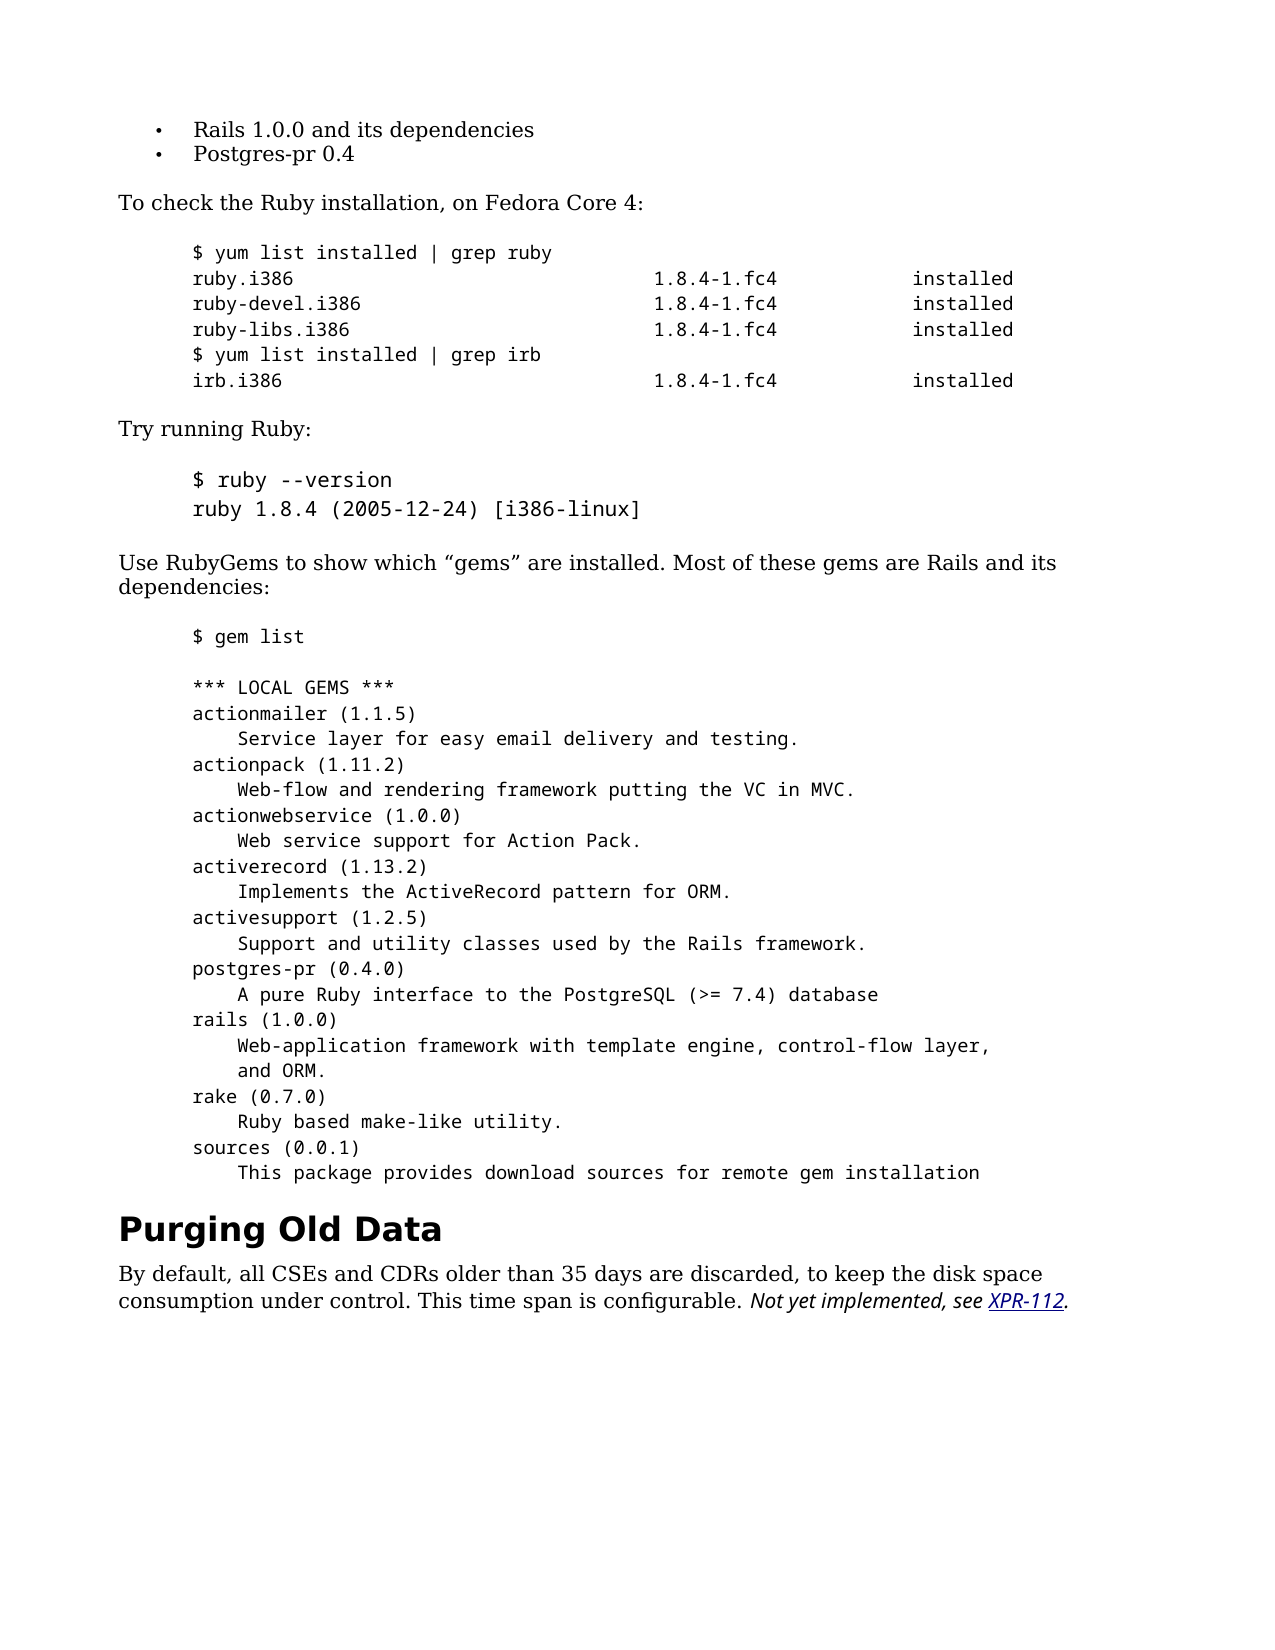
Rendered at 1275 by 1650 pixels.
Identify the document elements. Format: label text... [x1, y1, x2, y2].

text Web-flow and rendering framework putting the VC in MVC. [192, 777, 1157, 802]
text ruby 1.8.4 (2005-12-24) [i386-linux] [192, 494, 1157, 522]
text rails (1.0.0) [192, 1006, 1157, 1032]
subtitle Purging Old Data [118, 1210, 1157, 1249]
list Rails 1.0.0 and its dependencies [156, 118, 1157, 142]
text By default, all CSEs and CDRs older than 35 days are discarded, to keep the disk space consumption under control. This time span is configurable. Not yet implemented, see XPR-112. [118, 1262, 1157, 1314]
text Implements the ActiveRecord pattern for ORM. [192, 879, 1157, 904]
text $ ruby --version [192, 465, 1157, 494]
text Use RubyGems to show which “gems” are installed. Most of these gems are Rails and its dependencies: [118, 551, 1157, 599]
text $ yum list installed | grep ruby [192, 239, 1157, 265]
text This package provides download sources for remote gem installation [192, 1159, 1157, 1185]
text rake (0.7.0) [192, 1083, 1157, 1108]
text ruby.i386 1.8.4-1.fc4 installed [192, 265, 1157, 291]
text Try running Ruby: [118, 417, 1157, 441]
text activerecord (1.13.2) [192, 853, 1157, 879]
text irb.i386 1.8.4-1.fc4 installed [192, 367, 1157, 393]
text actionmailer (1.1.5) [192, 700, 1157, 726]
text *** LOCAL GEMS *** [192, 674, 1157, 700]
text To check the Ruby installation, on Fedora Core 4: [118, 191, 1157, 215]
text Service layer for easy email delivery and testing. [192, 726, 1157, 751]
text Support and utility classes used by the Rails framework. [192, 930, 1157, 955]
text actionpack (1.11.2) [192, 751, 1157, 777]
text ruby-devel.i386 1.8.4-1.fc4 installed [192, 291, 1157, 316]
text A pure Ruby interface to the PostgreSQL (>= 7.4) database [192, 981, 1157, 1006]
text actionwebservice (1.0.0) [192, 802, 1157, 828]
text Web service support for Action Pack. [192, 828, 1157, 853]
text $ yum list installed | grep irb [192, 342, 1157, 367]
text sources (0.0.1) [192, 1134, 1157, 1159]
text postgres-pr (0.4.0) [192, 955, 1157, 981]
text and ORM. [192, 1057, 1157, 1083]
text $ gem list [192, 623, 1157, 649]
text Ruby based make-like utility. [192, 1108, 1157, 1134]
list Postgres-pr 0.4 [156, 142, 1157, 167]
text ruby-libs.i386 1.8.4-1.fc4 installed [192, 316, 1157, 342]
text activesupport (1.2.5) [192, 904, 1157, 930]
text Web-application framework with template engine, control-flow layer, [192, 1032, 1157, 1057]
